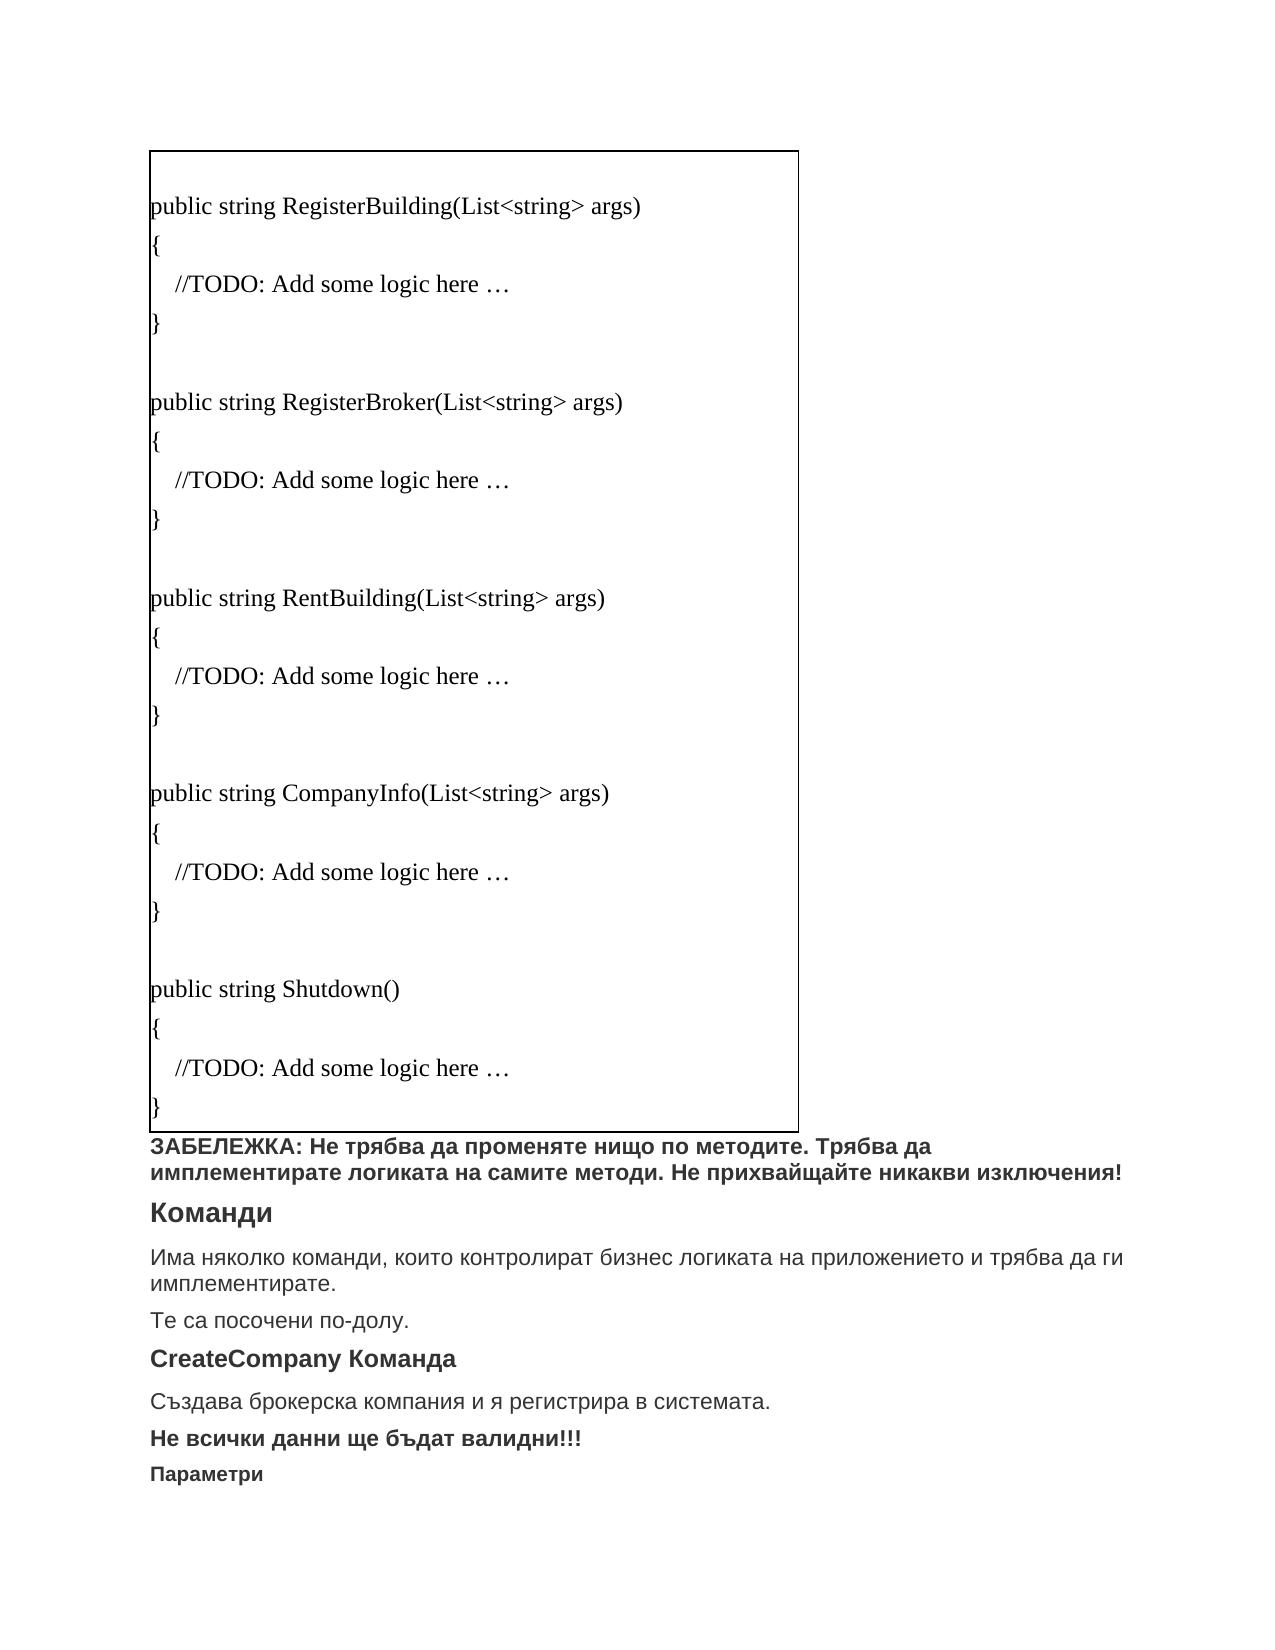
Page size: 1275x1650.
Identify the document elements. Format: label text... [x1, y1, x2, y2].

subtitle Параметри [150, 1462, 1125, 1486]
table_cell public string RegisterBuilding(List<string> args) { //TODO: Add some logic here … } public string RegisterBroker(List<string> args) { //TODO: Add some logic here … } public string RentBuilding(List<string> args) { //TODO: Add some logic here … } public string CompanyInfo(List<string> args) { //TODO: Add some logic here … } public string Shutdown() { //TODO: Add some logic here … } [151, 152, 798, 1131]
text Те са посочени по-долу. [150, 1307, 1125, 1333]
text Създава брокерска компания и я регистрира в системата. [150, 1388, 1125, 1414]
text ЗАБЕЛЕЖКА: Не трябва да променяте нищо по методите. Трябва да имплементирате логиката на самите методи. Не прихвайщайте никакви изключения! [150, 1133, 1125, 1185]
subtitle CreateCompany Команда [150, 1344, 1125, 1372]
text Има няколко команди, които контролират бизнес логиката на приложението и трябва да ги имплементирате. [150, 1244, 1125, 1297]
text Не всички данни ще бъдат валидни!!! [150, 1425, 1125, 1451]
subtitle Команди [150, 1196, 1125, 1228]
